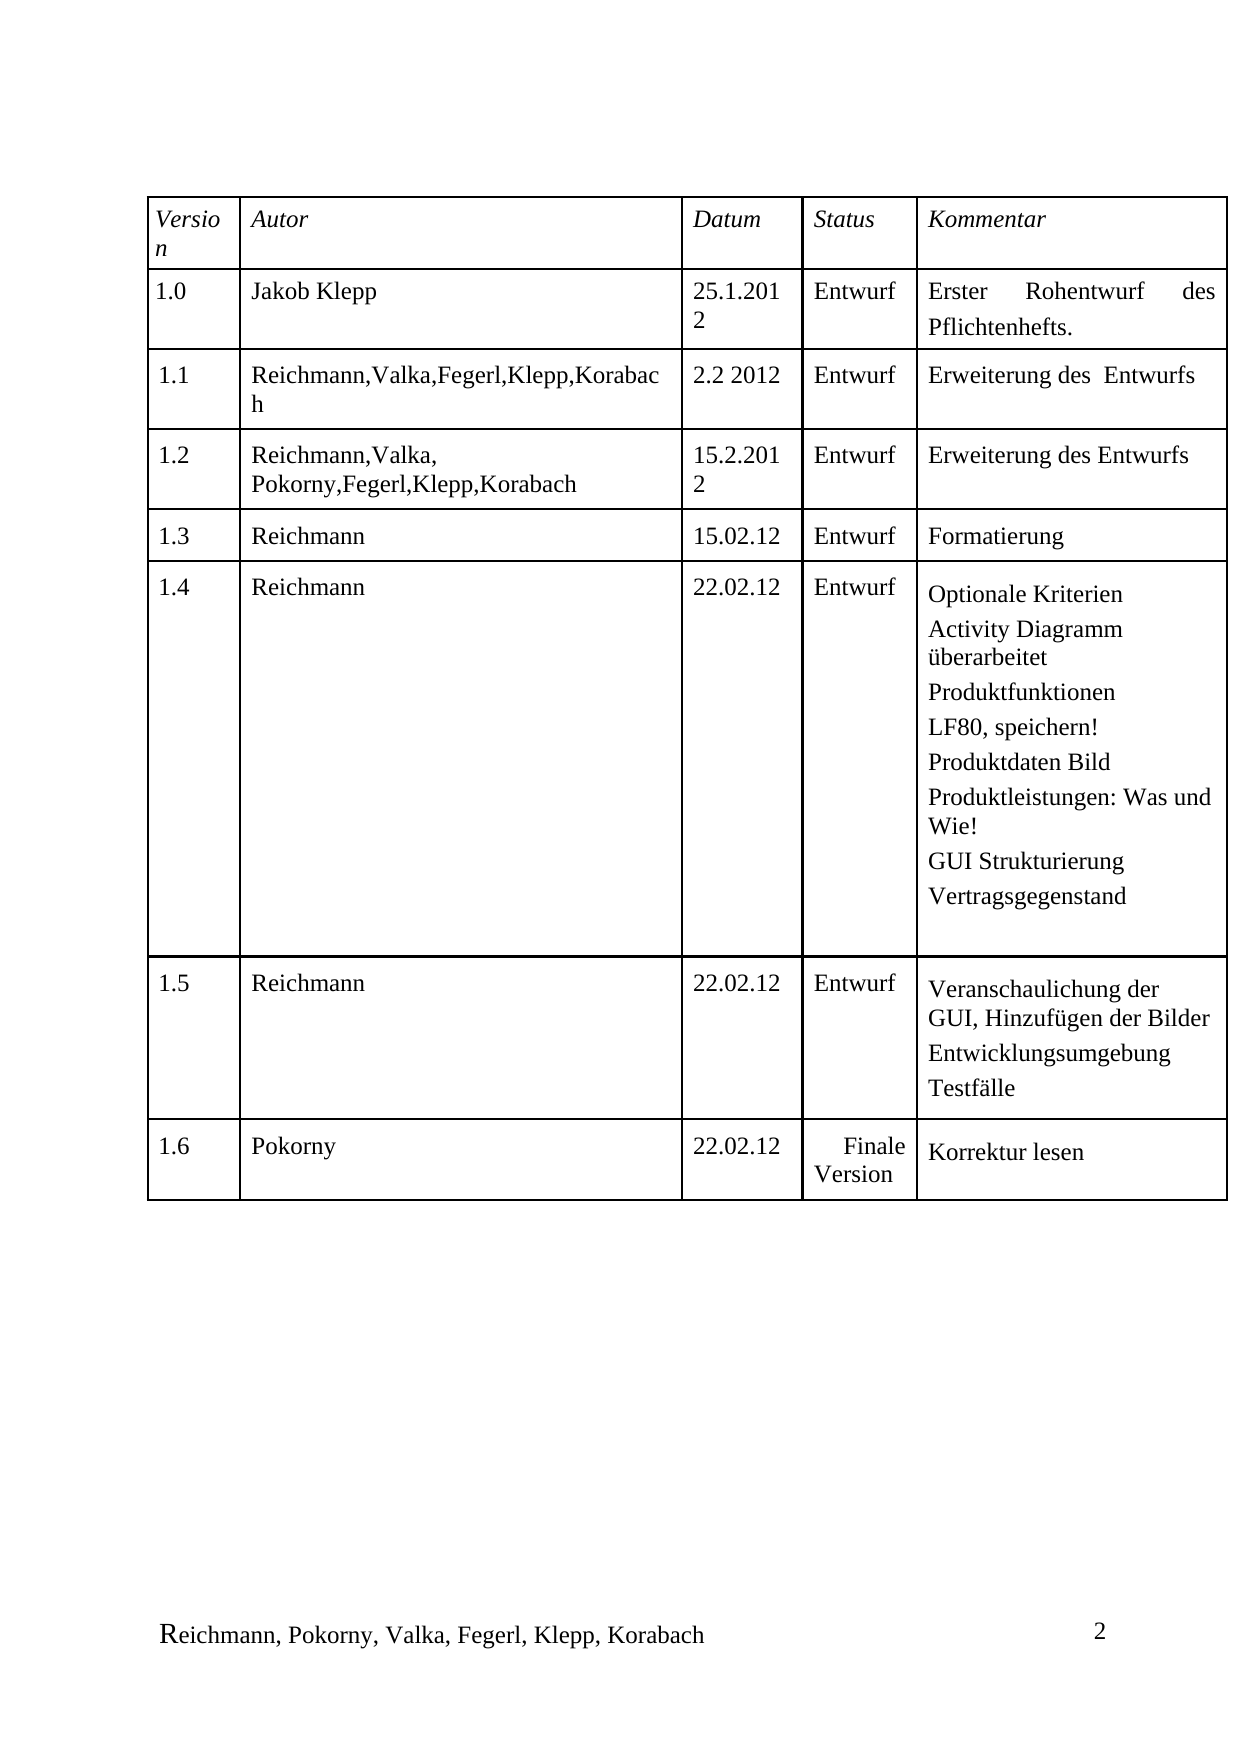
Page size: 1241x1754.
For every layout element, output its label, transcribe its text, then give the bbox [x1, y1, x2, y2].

table_header Kommentar [918, 198, 1226, 268]
table_cell 1.2 [149, 430, 239, 508]
table_cell 1.1 [149, 350, 239, 428]
table_cell Entwurf [804, 958, 916, 1118]
table_cell Optionale Kriterien Activity Diagramm überarbeitet Produktfunktionen LF80, speichern! Produktdaten Bild Produktleistungen: Was und Wie! GUI Strukturierung Vertragsgegenstand [918, 562, 1226, 955]
table_cell Erster Rohentwurf des Pflichtenhefts. [918, 270, 1226, 347]
table_cell 15.2.2012 [683, 430, 801, 508]
table_cell 1.5 [149, 958, 239, 1118]
table_cell Pokorny [241, 1120, 681, 1199]
table_cell Entwurf [804, 430, 916, 508]
table_header Version [149, 198, 239, 268]
table_cell Entwurf [804, 270, 916, 347]
table_cell Reichmann,Valka, Pokorny,Fegerl,Klepp,Korabach [241, 430, 681, 508]
table_cell Formatierung [918, 510, 1226, 560]
table_cell Erweiterung des Entwurfs [918, 430, 1226, 508]
table_cell 1.3 [149, 510, 239, 560]
table_header Autor [241, 198, 681, 268]
table_cell 1.4 [149, 562, 239, 955]
table_cell Reichmann,Valka,Fegerl,Klepp,Korabach [241, 350, 681, 428]
table_cell 22.02.12 [683, 958, 801, 1118]
table_cell Finale Version [804, 1120, 916, 1199]
table_header Status [804, 198, 916, 268]
table_header Datum [683, 198, 801, 268]
table_cell Korrektur lesen [918, 1120, 1226, 1199]
table_cell 15.02.12 [683, 510, 801, 560]
table_cell Entwurf [804, 350, 916, 428]
table_cell Veranschaulichung der GUI, Hinzufügen der Bilder Entwicklungsumgebung Testfälle [918, 958, 1226, 1118]
table_cell Reichmann [241, 958, 681, 1118]
table_cell Entwurf [804, 510, 916, 560]
table_cell 22.02.12 [683, 562, 801, 955]
table_cell 1.0 [149, 270, 239, 347]
table_cell 1.6 [149, 1120, 239, 1199]
table_cell 2.2 2012 [683, 350, 801, 428]
table_cell Reichmann [241, 562, 681, 955]
table_cell Reichmann [241, 510, 681, 560]
table_cell Entwurf [804, 562, 916, 955]
table_cell Jakob Klepp [241, 270, 681, 347]
table_cell Erweiterung des Entwurfs [918, 350, 1226, 428]
table_cell 22.02.12 [683, 1120, 801, 1199]
table_cell 25.1.2012 [683, 270, 801, 347]
